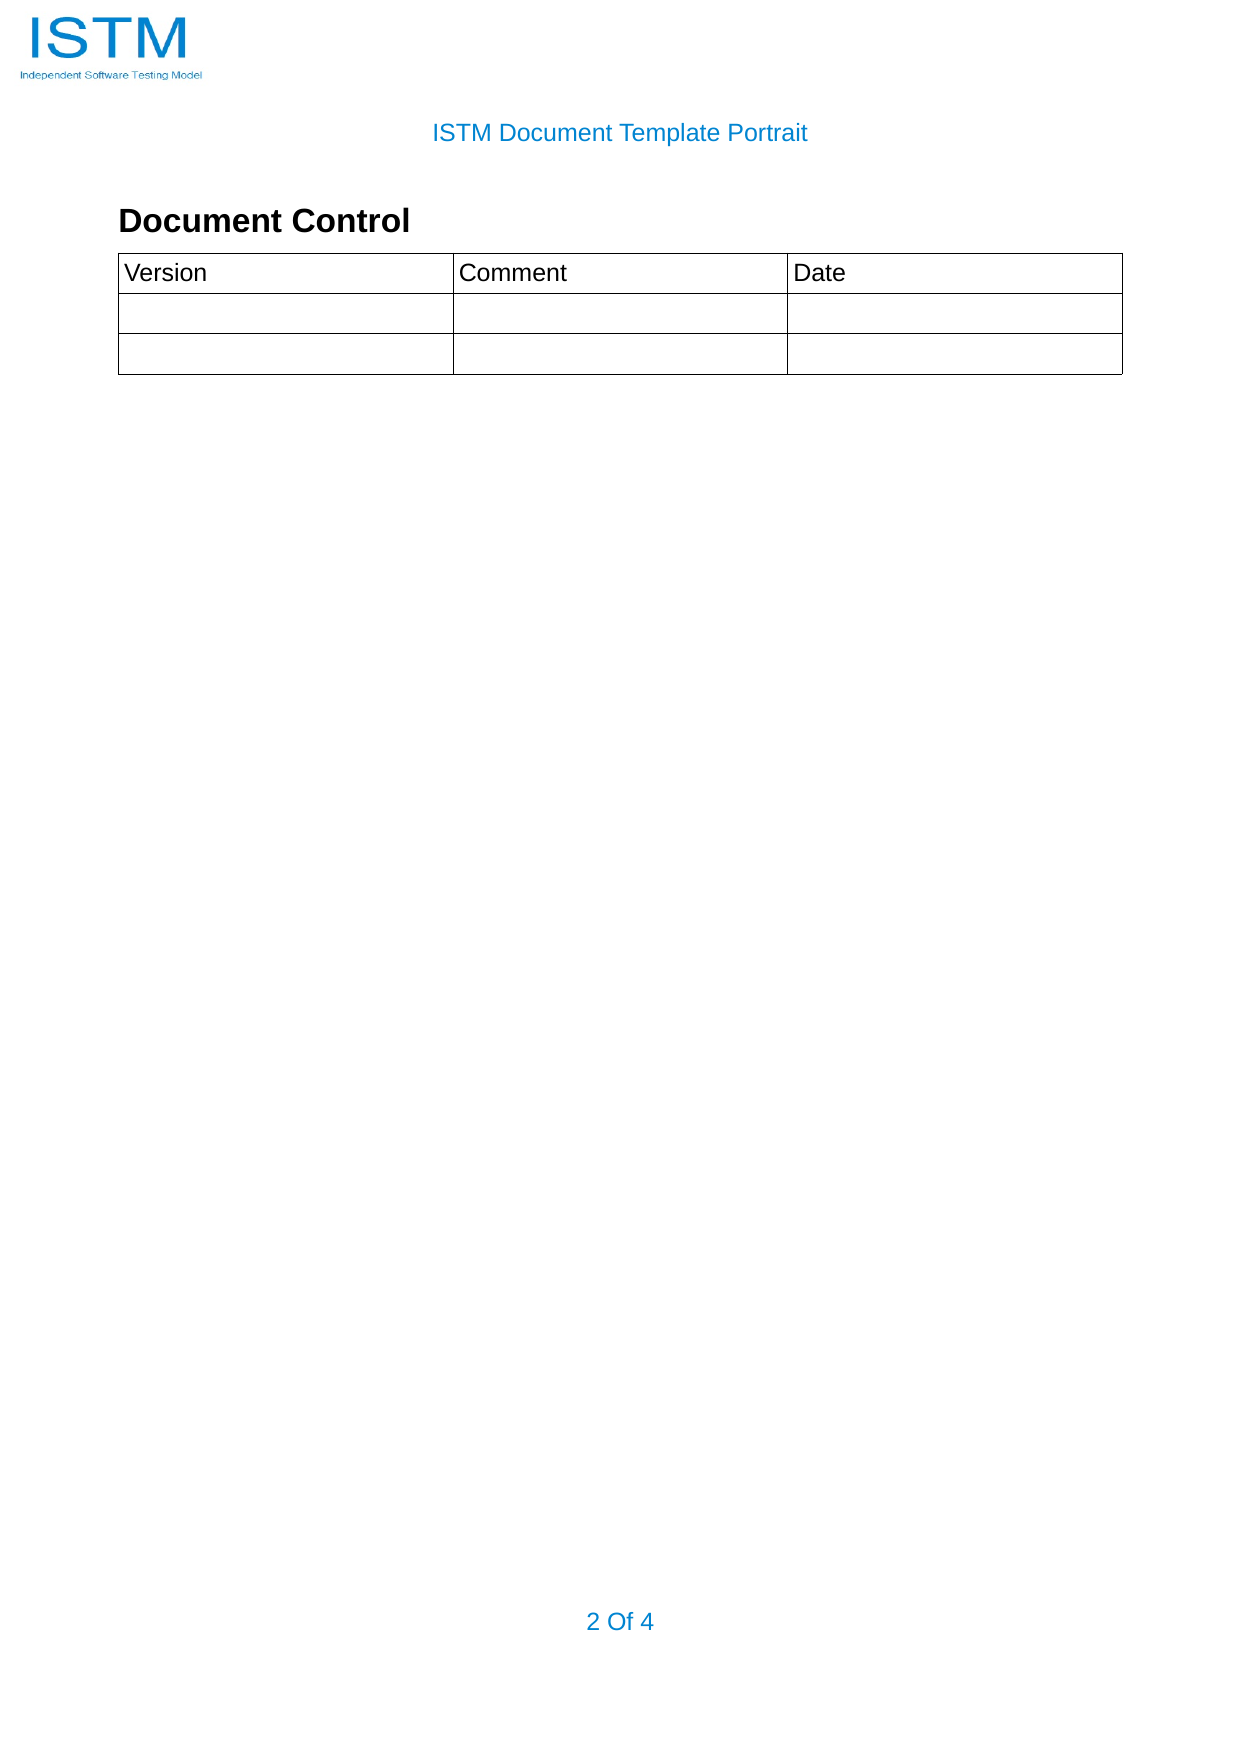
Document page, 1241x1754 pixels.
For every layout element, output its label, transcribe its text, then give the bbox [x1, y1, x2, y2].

subtitle Document Control [118, 201, 1122, 240]
table_cell [119, 334, 453, 373]
table_cell [788, 294, 1122, 333]
table_cell [454, 294, 787, 333]
table_cell [454, 334, 787, 373]
table_header Version [119, 254, 453, 293]
table_cell [119, 294, 453, 333]
picture [2, 2, 220, 98]
table_header Comment [454, 254, 787, 293]
table_header Date [788, 254, 1122, 293]
table_cell [788, 334, 1122, 373]
